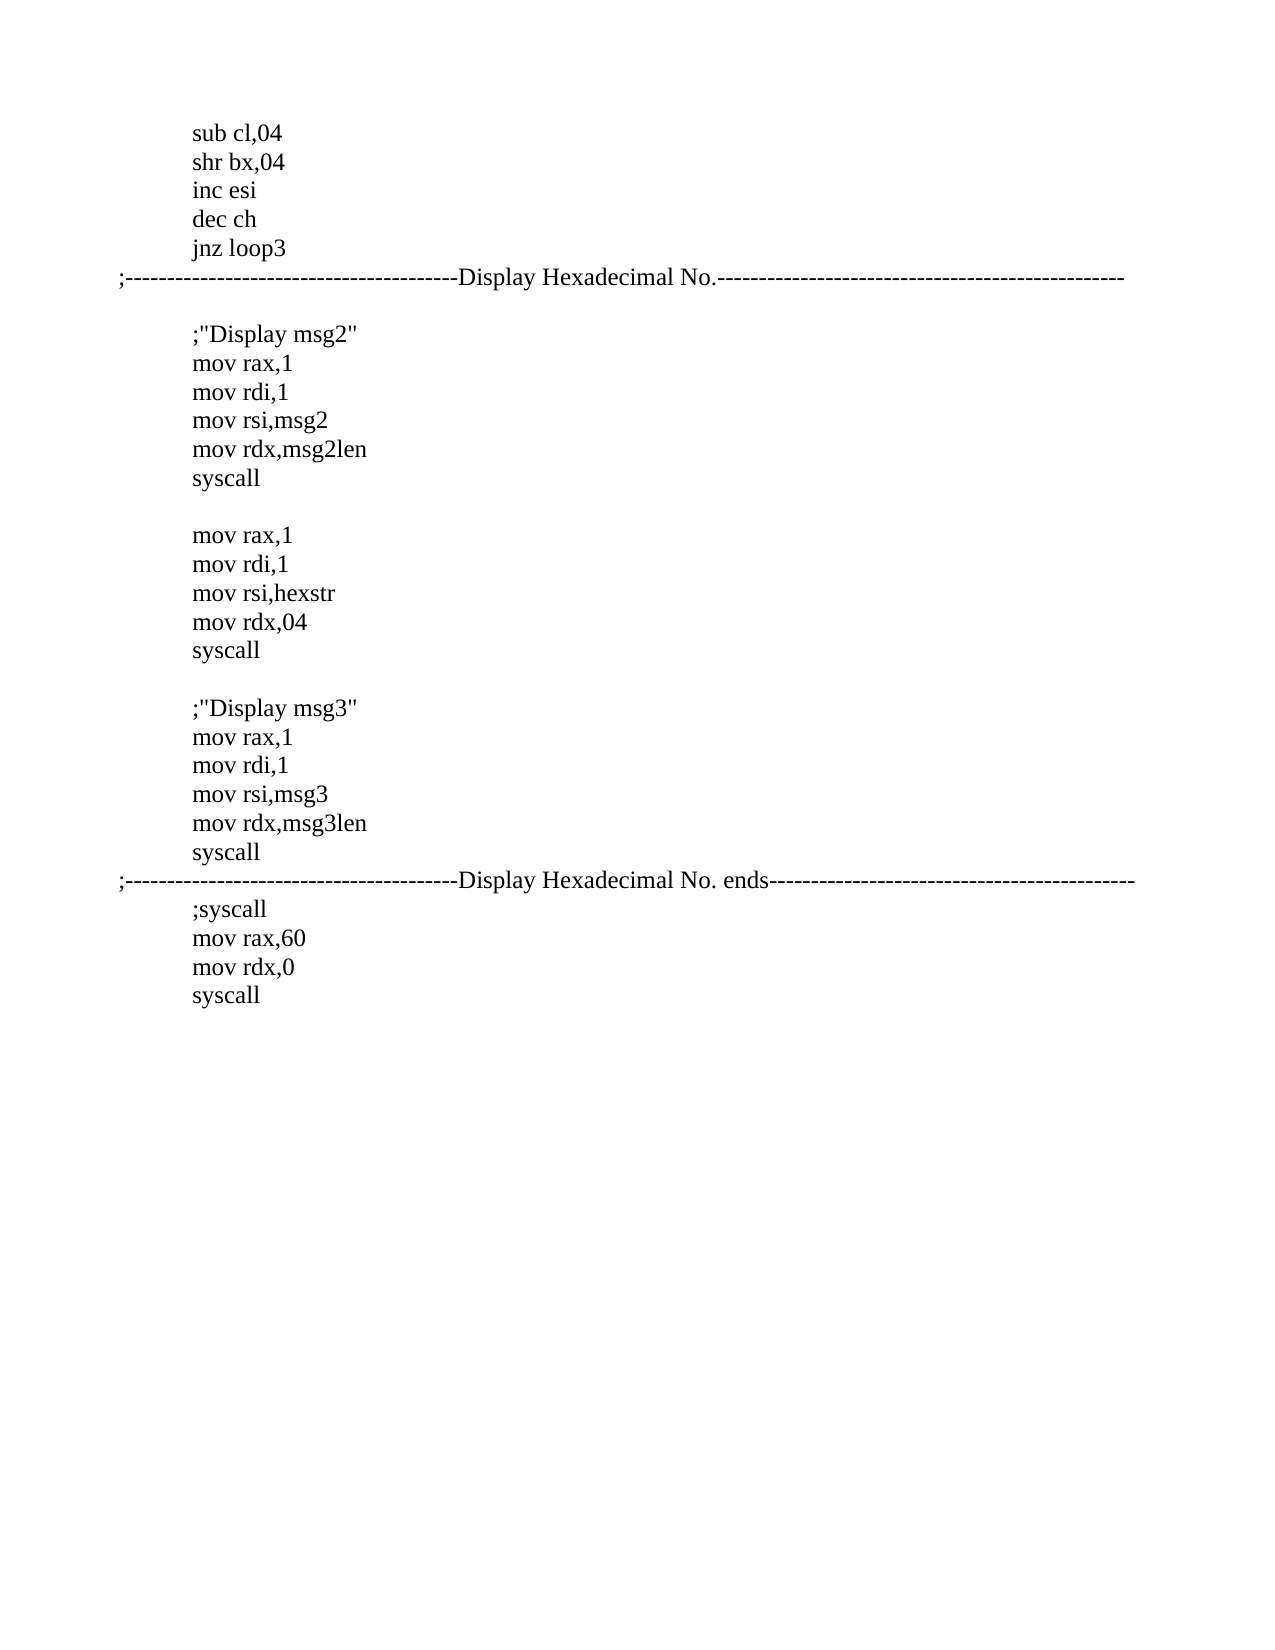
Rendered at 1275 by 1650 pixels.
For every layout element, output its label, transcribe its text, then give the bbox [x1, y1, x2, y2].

text syscall [118, 636, 1157, 664]
text syscall [118, 981, 1157, 1009]
text mov rax,1 [118, 722, 1157, 751]
text mov rdx,04 [118, 607, 1157, 636]
text mov rsi,msg3 [118, 779, 1157, 808]
text dec ch [118, 204, 1157, 233]
text mov rax,1 [118, 348, 1157, 377]
text mov rsi,hexstr [118, 578, 1157, 607]
text syscall [118, 837, 1157, 866]
text inc esi [118, 176, 1157, 204]
text mov rdx,0 [118, 952, 1157, 981]
text mov rax,1 [118, 521, 1157, 549]
text mov rax,60 [118, 923, 1157, 952]
text mov rdi,1 [118, 549, 1157, 578]
text sub cl,04 [118, 118, 1157, 147]
text mov rdi,1 [118, 751, 1157, 779]
text jnz loop3 [118, 233, 1157, 262]
text ;"Display msg3" [118, 693, 1157, 722]
text mov rdi,1 [118, 377, 1157, 406]
text ;----------------------------------------Display Hexadecimal No. ends-------------------------------------------- [118, 866, 1157, 894]
text ;----------------------------------------Display Hexadecimal No.------------------------------------------------- [118, 262, 1157, 291]
text shr bx,04 [118, 147, 1157, 176]
text ;"Display msg2" [118, 319, 1157, 348]
text ;syscall [118, 894, 1157, 923]
text mov rsi,msg2 [118, 406, 1157, 434]
text mov rdx,msg3len [118, 808, 1157, 837]
text syscall [118, 463, 1157, 492]
text mov rdx,msg2len [118, 434, 1157, 463]
